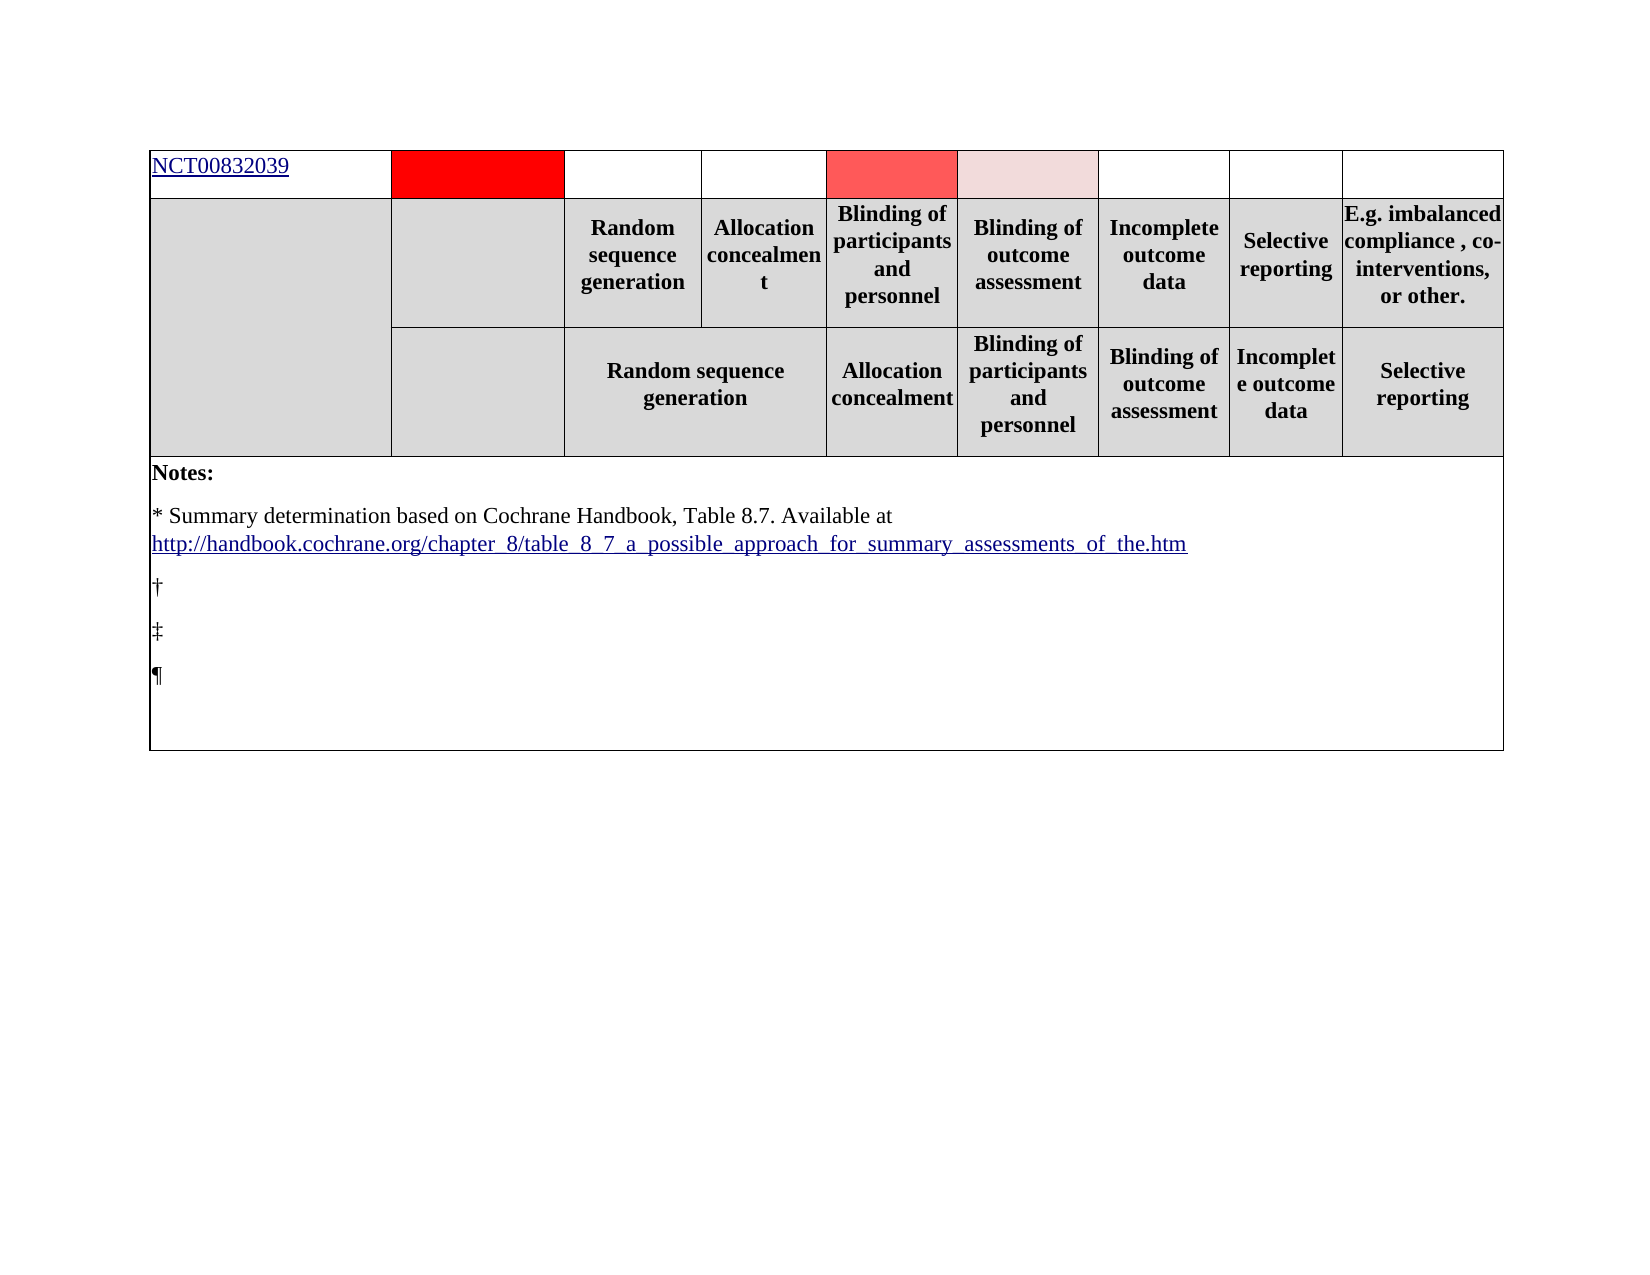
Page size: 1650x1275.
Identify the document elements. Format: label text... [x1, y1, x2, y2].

table_cell Blinding of outcome assessment [958, 199, 1098, 327]
table_cell Selective reporting [1230, 199, 1342, 327]
table_cell Blinding of participants and personnel [958, 328, 1098, 456]
table_cell [1343, 151, 1503, 198]
table_cell Blinding of participants and personnel [827, 199, 957, 327]
table_cell Random sequence generation [565, 328, 826, 456]
table_cell Notes: * Summary determination based on Cochrane Handbook, Table 8.7. Available at http://handbook.cochrane.org/chapter_8/table_8_7_a_possible_approach_for_summary_assessments_of_the.htm † ‡ ¶ [151, 457, 1503, 750]
table_cell [392, 328, 564, 456]
table_cell Allocation concealment [702, 199, 826, 327]
table_cell [392, 151, 564, 198]
table_cell [1099, 151, 1229, 198]
table_cell [565, 151, 701, 198]
table_cell Random sequence generation [565, 199, 701, 327]
table_cell Allocation concealment [827, 328, 957, 456]
table_cell [958, 151, 1098, 198]
table_cell [392, 199, 564, 327]
table_cell [827, 151, 957, 198]
table_cell Selective reporting [1343, 328, 1503, 456]
table_cell Incomplete outcome data [1230, 328, 1342, 456]
table_cell [1230, 151, 1342, 198]
table_cell E.g. imbalanced compliance , co-interventions, or other. [1343, 199, 1503, 327]
table_cell [151, 199, 391, 456]
table_cell Incomplete outcome data [1099, 199, 1229, 327]
table_cell NCT00832039 [151, 151, 391, 198]
table_cell [702, 151, 826, 198]
table_cell Blinding of outcome assessment [1099, 328, 1229, 456]
